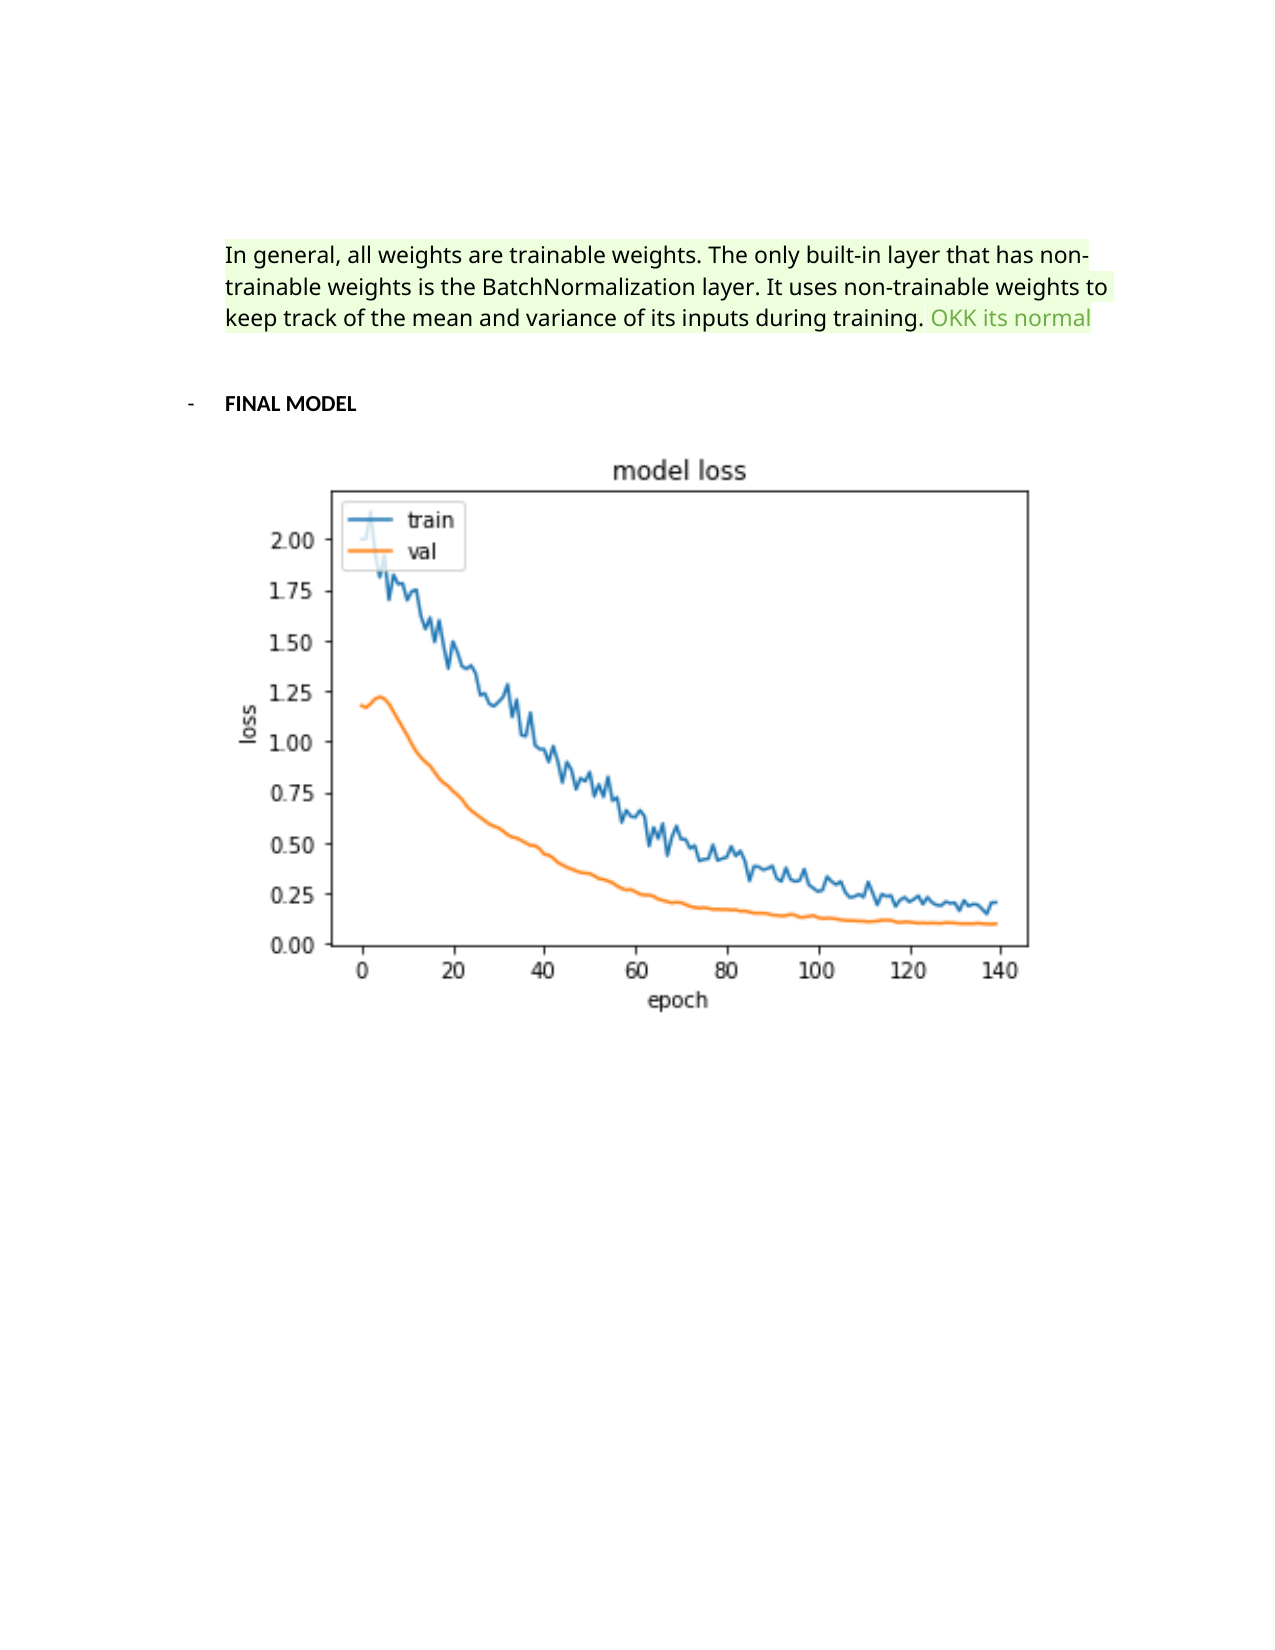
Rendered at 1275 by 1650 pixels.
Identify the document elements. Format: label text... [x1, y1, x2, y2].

list FINAL MODEL [187, 389, 1125, 417]
list In general, all weights are trainable weights. The only built-in layer that has non-trainable weights is the BatchNormalization layer. It uses non-trainable weights to keep track of the mean and variance of its inputs during training. OKK its normal [225, 239, 1125, 333]
